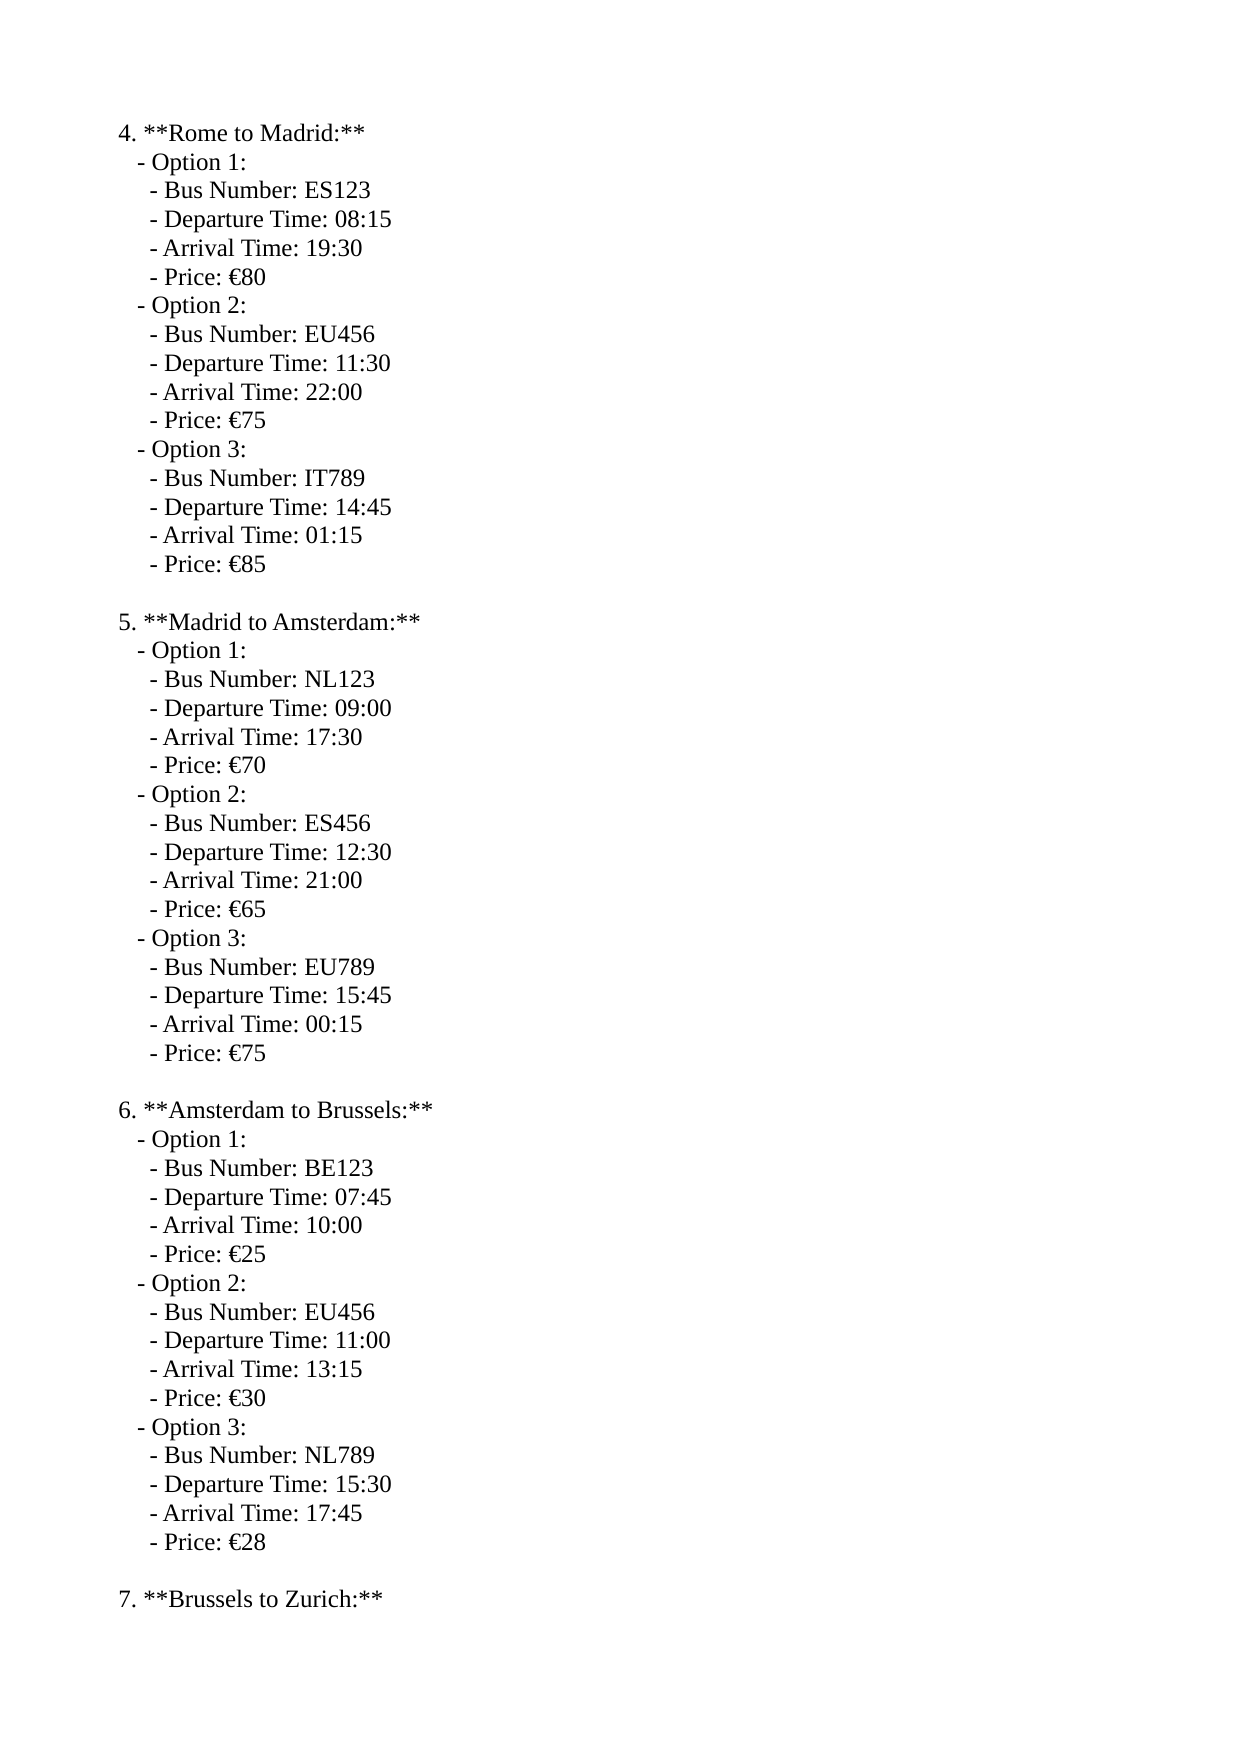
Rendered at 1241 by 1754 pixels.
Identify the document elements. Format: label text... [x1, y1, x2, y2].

text - Departure Time: 15:30 [118, 1469, 1122, 1498]
text - Departure Time: 07:45 [118, 1182, 1122, 1211]
text 4. **Rome to Madrid:** [118, 118, 1122, 147]
text - Option 2: [118, 291, 1122, 319]
text - Arrival Time: 17:30 [118, 722, 1122, 751]
text - Arrival Time: 01:15 [118, 521, 1122, 549]
text - Bus Number: EU456 [118, 319, 1122, 348]
text - Price: €75 [118, 1038, 1122, 1067]
text - Option 2: [118, 779, 1122, 808]
text - Bus Number: EU456 [118, 1297, 1122, 1326]
text - Price: €80 [118, 262, 1122, 291]
text - Bus Number: IT789 [118, 463, 1122, 492]
text - Bus Number: ES456 [118, 808, 1122, 837]
text - Price: €25 [118, 1239, 1122, 1268]
text - Arrival Time: 13:15 [118, 1354, 1122, 1383]
text - Arrival Time: 22:00 [118, 377, 1122, 406]
text - Bus Number: NL789 [118, 1441, 1122, 1469]
text 7. **Brussels to Zurich:** [118, 1584, 1122, 1613]
text - Option 1: [118, 147, 1122, 176]
text - Bus Number: NL123 [118, 664, 1122, 693]
text - Bus Number: BE123 [118, 1153, 1122, 1182]
text - Bus Number: ES123 [118, 176, 1122, 204]
text - Departure Time: 08:15 [118, 204, 1122, 233]
text - Price: €85 [118, 549, 1122, 578]
text - Price: €28 [118, 1527, 1122, 1556]
text - Price: €75 [118, 406, 1122, 434]
text - Departure Time: 12:30 [118, 837, 1122, 866]
text - Price: €65 [118, 894, 1122, 923]
text - Arrival Time: 10:00 [118, 1211, 1122, 1239]
text - Departure Time: 11:00 [118, 1326, 1122, 1354]
text - Price: €30 [118, 1383, 1122, 1412]
text - Option 3: [118, 1412, 1122, 1441]
text - Departure Time: 14:45 [118, 492, 1122, 521]
text - Arrival Time: 19:30 [118, 233, 1122, 262]
text - Arrival Time: 00:15 [118, 1009, 1122, 1038]
text 5. **Madrid to Amsterdam:** [118, 607, 1122, 636]
text - Option 1: [118, 1124, 1122, 1153]
text - Option 1: [118, 636, 1122, 664]
text - Arrival Time: 21:00 [118, 866, 1122, 894]
text - Option 3: [118, 923, 1122, 952]
text - Arrival Time: 17:45 [118, 1498, 1122, 1527]
text - Option 2: [118, 1268, 1122, 1297]
text - Departure Time: 15:45 [118, 981, 1122, 1009]
text - Departure Time: 09:00 [118, 693, 1122, 722]
text - Bus Number: EU789 [118, 952, 1122, 981]
text - Departure Time: 11:30 [118, 348, 1122, 377]
text 6. **Amsterdam to Brussels:** [118, 1096, 1122, 1124]
text - Price: €70 [118, 751, 1122, 779]
text - Option 3: [118, 434, 1122, 463]
